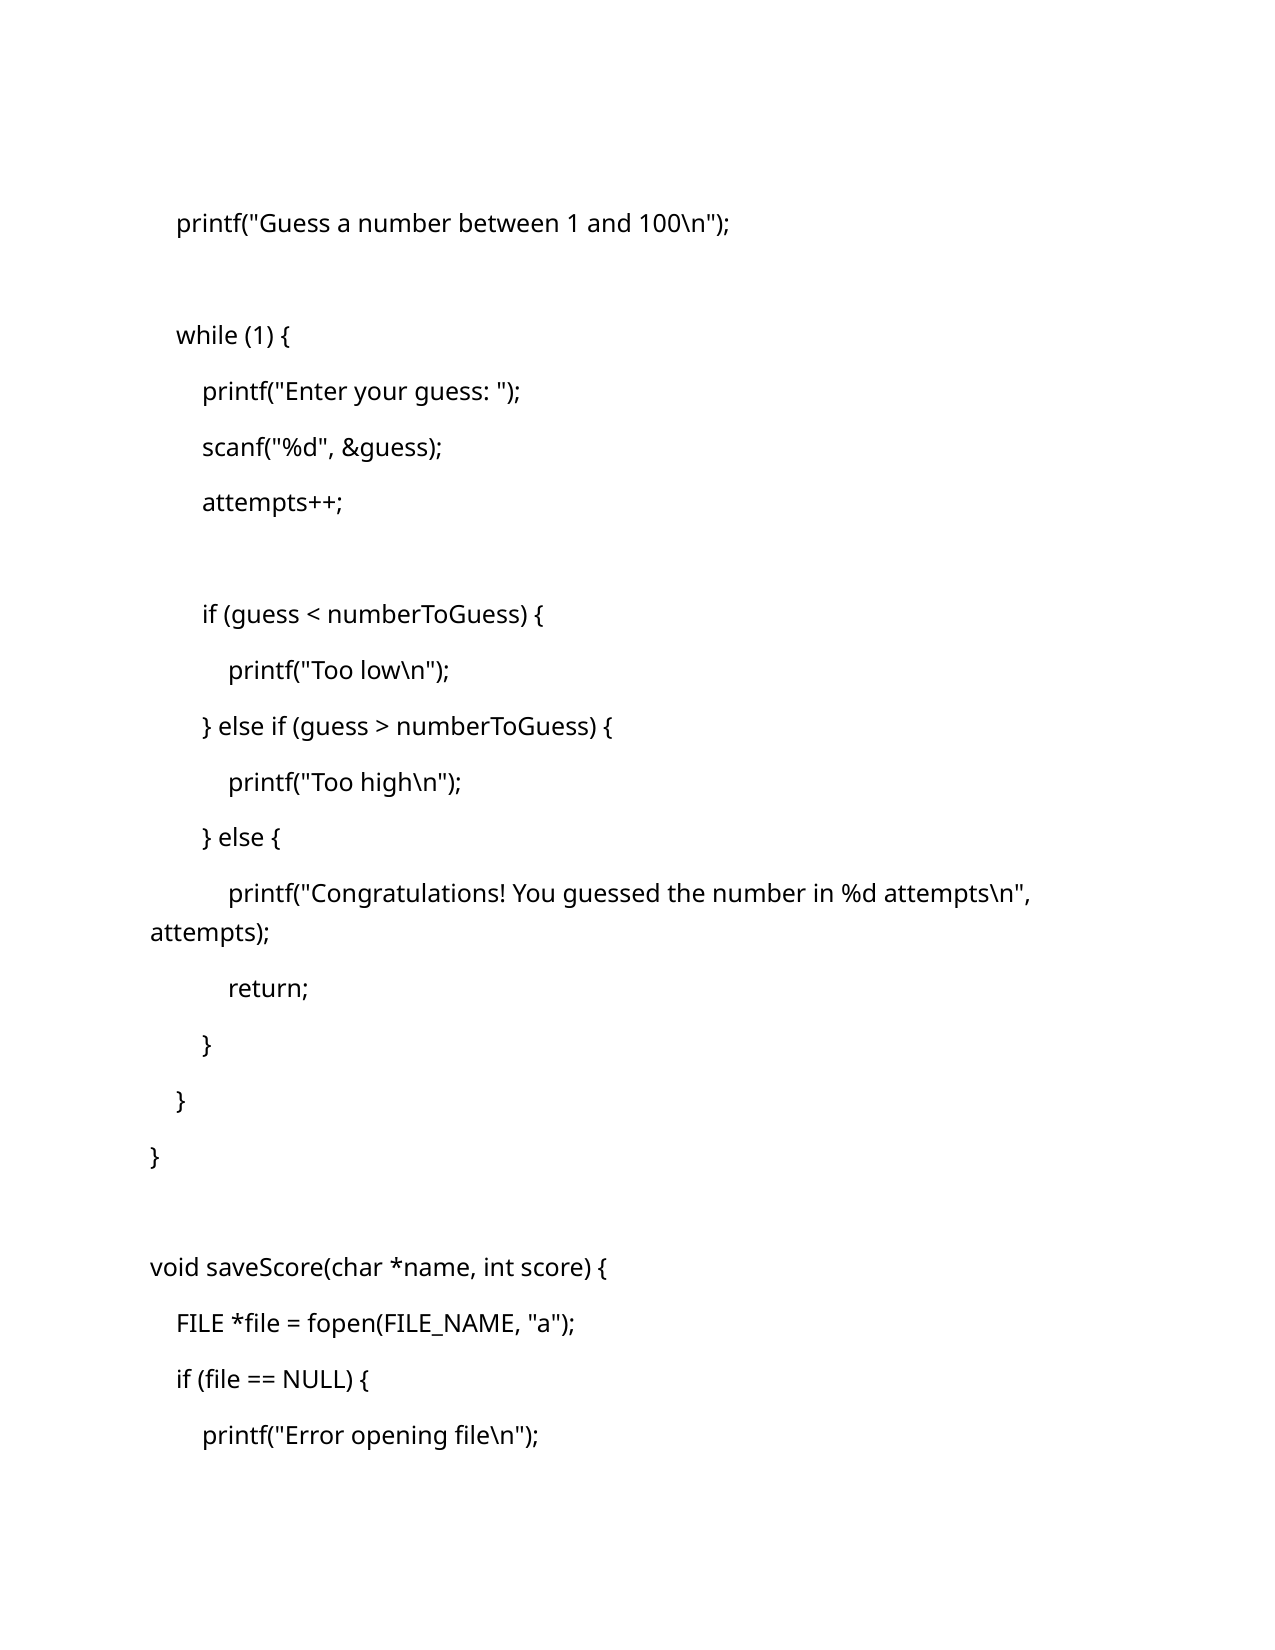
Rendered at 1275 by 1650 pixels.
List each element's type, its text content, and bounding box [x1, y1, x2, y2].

text attempts++; [150, 485, 1125, 519]
text } else if (guess > numberToGuess) { [150, 708, 1125, 742]
text } [150, 1138, 1125, 1172]
text FILE *file = fopen(FILE_NAME, "a"); [150, 1306, 1125, 1340]
text } [150, 1082, 1125, 1117]
text printf("Error opening file\n"); [150, 1417, 1125, 1452]
text printf("Congratulations! You guessed the number in %d attempts\n", attempts); [150, 876, 1125, 949]
text if (guess < numberToGuess) { [150, 597, 1125, 631]
text } else { [150, 820, 1125, 854]
text } [150, 1027, 1125, 1061]
text void saveScore(char *name, int score) { [150, 1250, 1125, 1284]
text printf("Too low\n"); [150, 652, 1125, 687]
text if (file == NULL) { [150, 1362, 1125, 1396]
text scanf("%d", &guess); [150, 429, 1125, 463]
text printf("Enter your guess: "); [150, 373, 1125, 407]
text printf("Guess a number between 1 and 100\n"); [150, 206, 1125, 240]
text return; [150, 971, 1125, 1005]
text while (1) { [150, 317, 1125, 352]
text printf("Too high\n"); [150, 764, 1125, 798]
